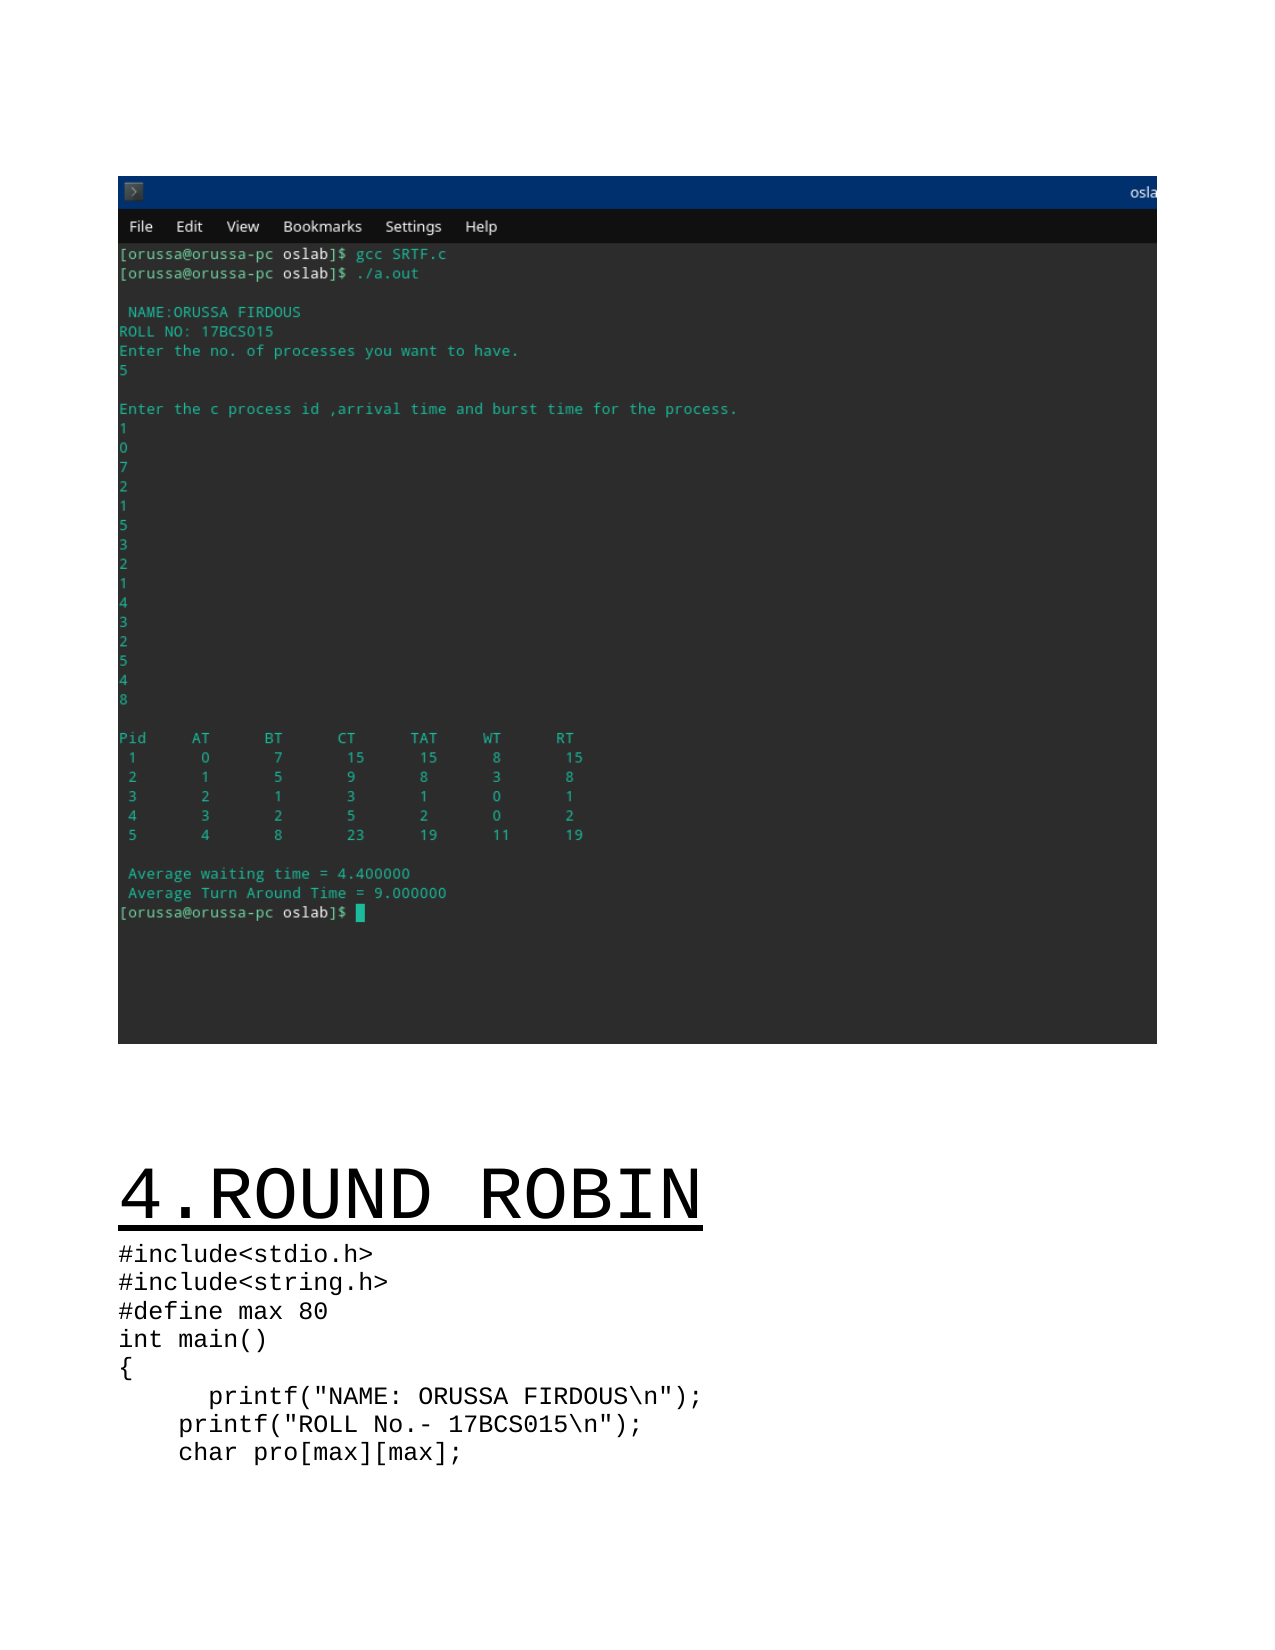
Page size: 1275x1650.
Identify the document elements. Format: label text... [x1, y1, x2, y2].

text int main() [118, 1327, 1157, 1355]
text printf("NAME: ORUSSA FIRDOUS\n"); [118, 1383, 1157, 1412]
text printf("ROLL No.- 17BCS015\n"); [118, 1412, 1157, 1440]
picture [118, 176, 1157, 1044]
text #include<string.h> [118, 1270, 1157, 1298]
text 4.ROUND ROBIN [118, 1157, 1157, 1242]
text { [118, 1355, 1157, 1383]
text #include<stdio.h> [118, 1242, 1157, 1270]
text char pro[max][max]; [118, 1440, 1157, 1468]
text #define max 80 [118, 1298, 1157, 1327]
